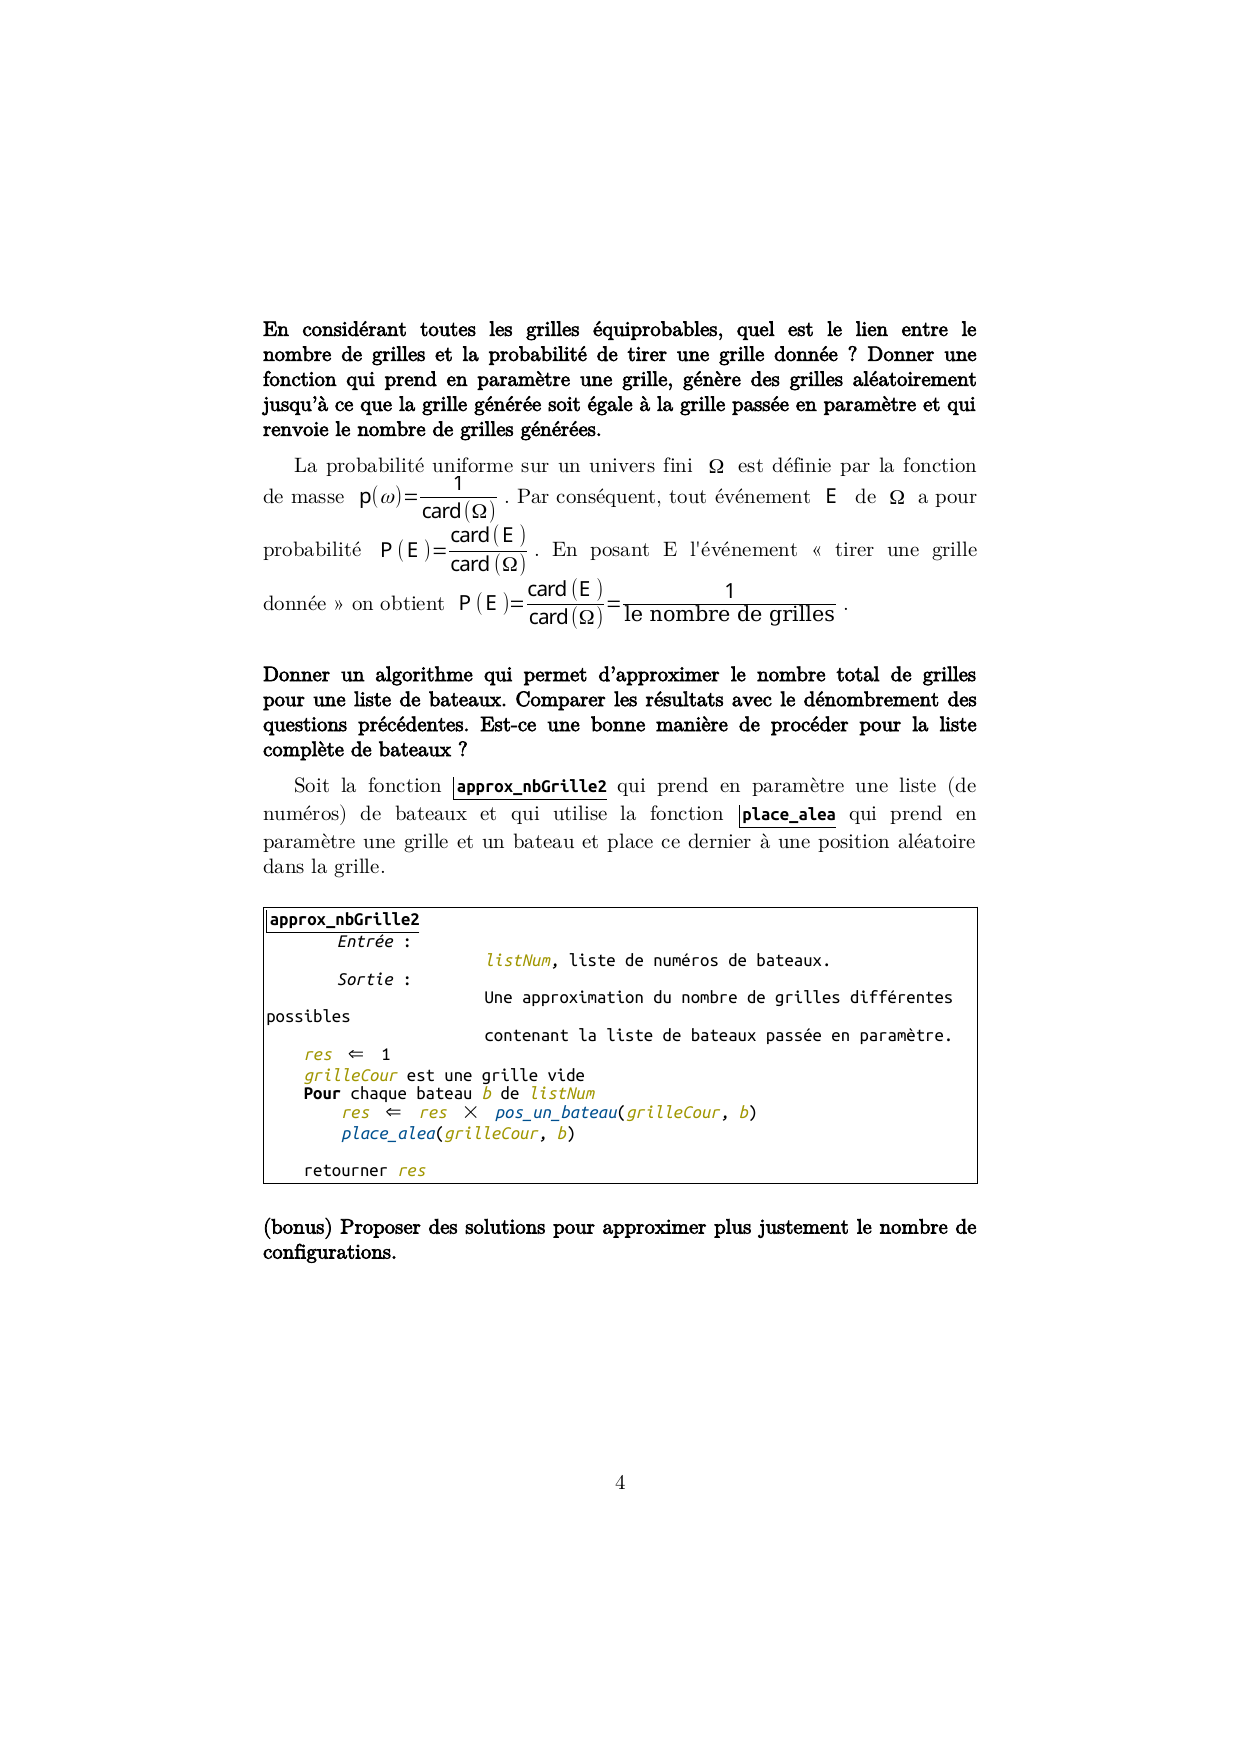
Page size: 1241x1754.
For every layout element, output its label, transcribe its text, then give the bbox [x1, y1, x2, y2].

subtitle (bonus) Proposer des solutions pour approximer plus justement le nombre de configurations. [263, 1213, 977, 1263]
text res 1 [264, 1041, 977, 1062]
text retourner res [264, 1158, 977, 1183]
text Soit la fonction approx_nbGrille2 qui prend en paramètre une liste (de numéros) de bateaux et qui utilise la fonction place_alea qui prend en paramètre une grille et un bateau et place ce dernier à une position aléatoire dans la grille. [263, 772, 977, 877]
text Sortie : [264, 966, 977, 985]
text res res pos_un_bateau(grilleCour, b) [264, 1100, 977, 1121]
text La probabilité uniforme sur un univers fini est définie par la fonction de masse . Par conséquent, tout événement de a pour probabilité . En posant E l'événement « tirer une grille donnée » on obtient . [263, 452, 977, 631]
text listNum, liste de numéros de bateaux. [264, 948, 977, 966]
text approx_nbGrille2 [264, 908, 977, 929]
text Pour chaque bateau b de listNum [264, 1081, 977, 1100]
text Entrée : [264, 929, 977, 948]
text place_alea(grilleCour, b) [264, 1121, 977, 1142]
subtitle Donner un algorithme qui permet d’approximer le nombre total de grilles pour une liste de bateaux. Comparer les résultats avec le dénombrement des questions précédentes. Est-ce une bonne manière de procéder pour la liste complète de bateaux ? [263, 660, 977, 760]
text contenant la liste de bateaux passée en paramètre. [264, 1023, 977, 1041]
subtitle En considérant toutes les grilles équiprobables, quel est le lien entre le nombre de grilles et la probabilité de tirer une grille donnée ? Donner une fonction qui prend en paramètre une grille, génère des grilles aléatoirement jusqu’à ce que la grille générée soit égale à la grille passée en paramètre et qui renvoie le nombre de grilles générées. [263, 315, 977, 440]
text Une approximation du nombre de grilles différentes possibles [264, 985, 977, 1023]
text grilleCour est une grille vide [264, 1062, 977, 1081]
